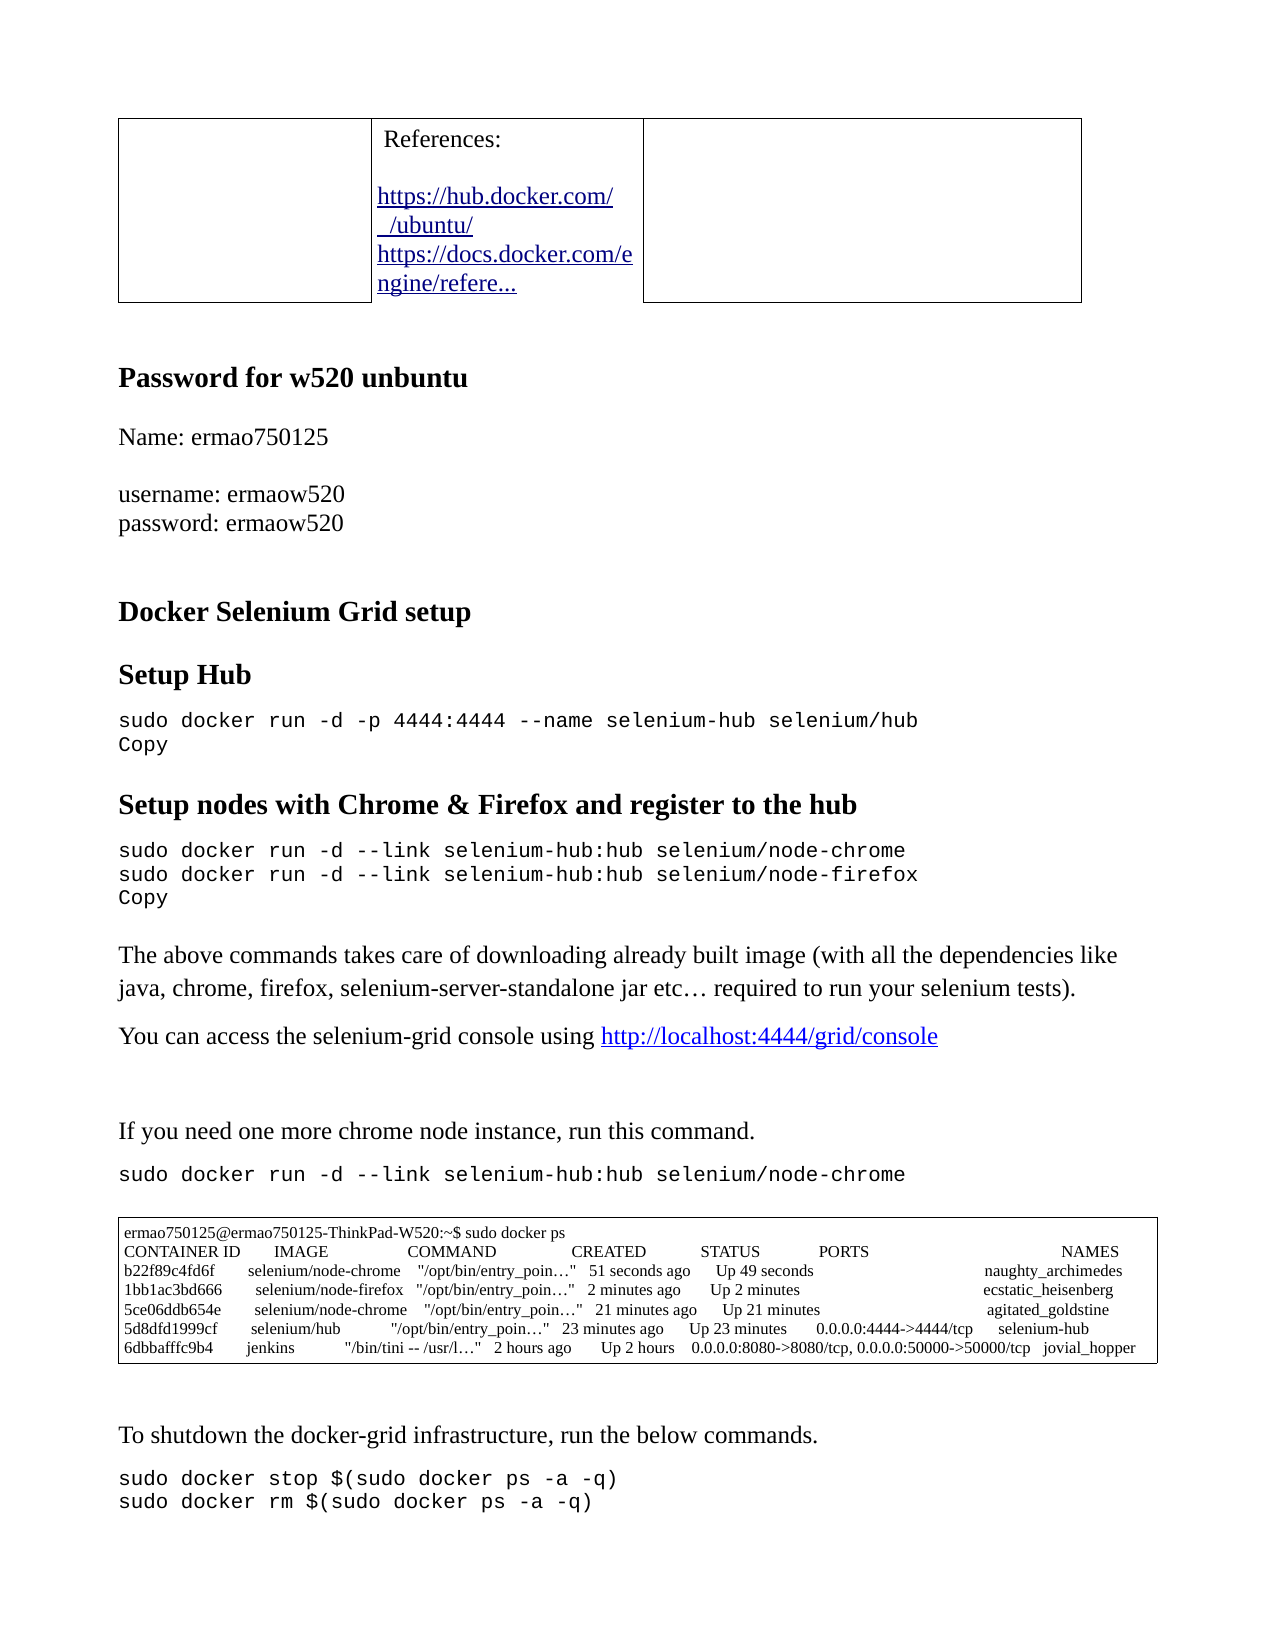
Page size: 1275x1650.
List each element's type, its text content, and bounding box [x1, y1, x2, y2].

text To shutdown the docker-grid infrastructure, run the below commands. [118, 1420, 1157, 1449]
table_header References: https://hub.docker.com/_/ubuntu/ https://docs.docker.com/engine/refere... [372, 119, 643, 302]
text sudo docker run -d --link selenium-hub:hub selenium/node-chrome [118, 840, 1157, 863]
text sudo docker run -d --link selenium-hub:hub selenium/node-firefox [118, 863, 1157, 887]
text sudo docker stop $(sudo docker ps -a -q) [118, 1468, 1157, 1491]
text Setup nodes with Chrome & Firefox and register to the hub [118, 787, 1157, 820]
text sudo docker rm $(sudo docker ps -a -q) [118, 1491, 1157, 1515]
table_header ermao750125@ermao750125-ThinkPad-W520:~$ sudo docker ps CONTAINER ID IMAGE COMMAND CREATED STATUS PORTS NAMES b22f89c4fd6f selenium/node-chrome "/opt/bin/entry_poin…" 51 seconds ago Up 49 seconds naughty_archimedes 1bb1ac3bd666 selenium/node-firefox "/opt/bin/entry_poin…" 2 minutes ago Up 2 minutes ecstatic_heisenberg 5ce06ddb654e selenium/node-chrome "/opt/bin/entry_poin…" 21 minutes ago Up 21 minutes agitated_goldstine 5d8dfd1999cf selenium/hub "/opt/bin/entry_poin…" 23 minutes ago Up 23 minutes 0.0.0.0:4444->4444/tcp selenium-hub 6dbbafffc9b4 jenkins "/bin/tini -- /usr/l…" 2 hours ago Up 2 hours 0.0.0.0:8080->8080/tcp, 0.0.0.0:50000->50000/tcp jovial_hopper [119, 1218, 1157, 1363]
text sudo docker run -d -p 4444:4444 --name selenium-hub selenium/hub [118, 710, 1157, 734]
text username: ermaow520 [118, 479, 1157, 508]
text Copy [118, 734, 1157, 757]
text If you need one more chrome node instance, run this command. [118, 1116, 1157, 1145]
table_header [644, 119, 1081, 302]
text Docker Selenium Grid setup [118, 594, 1157, 628]
text The above commands takes care of downloading already built image (with all the dependencies like java, chrome, firefox, selenium-server-standalone jar etc… required to run your selenium tests). [118, 940, 1157, 1002]
text Copy [118, 887, 1157, 911]
table_header [119, 119, 371, 302]
text sudo docker run -d --link selenium-hub:hub selenium/node-chrome [118, 1164, 1157, 1187]
text password: ermaow520 [118, 508, 1157, 537]
text Setup Hub [118, 657, 1157, 690]
text Name: ermao750125 [118, 422, 1157, 451]
text You can access the selenium-grid console using http://localhost:4444/grid/console [118, 1021, 1157, 1050]
text Password for w520 unbuntu [118, 360, 1157, 393]
